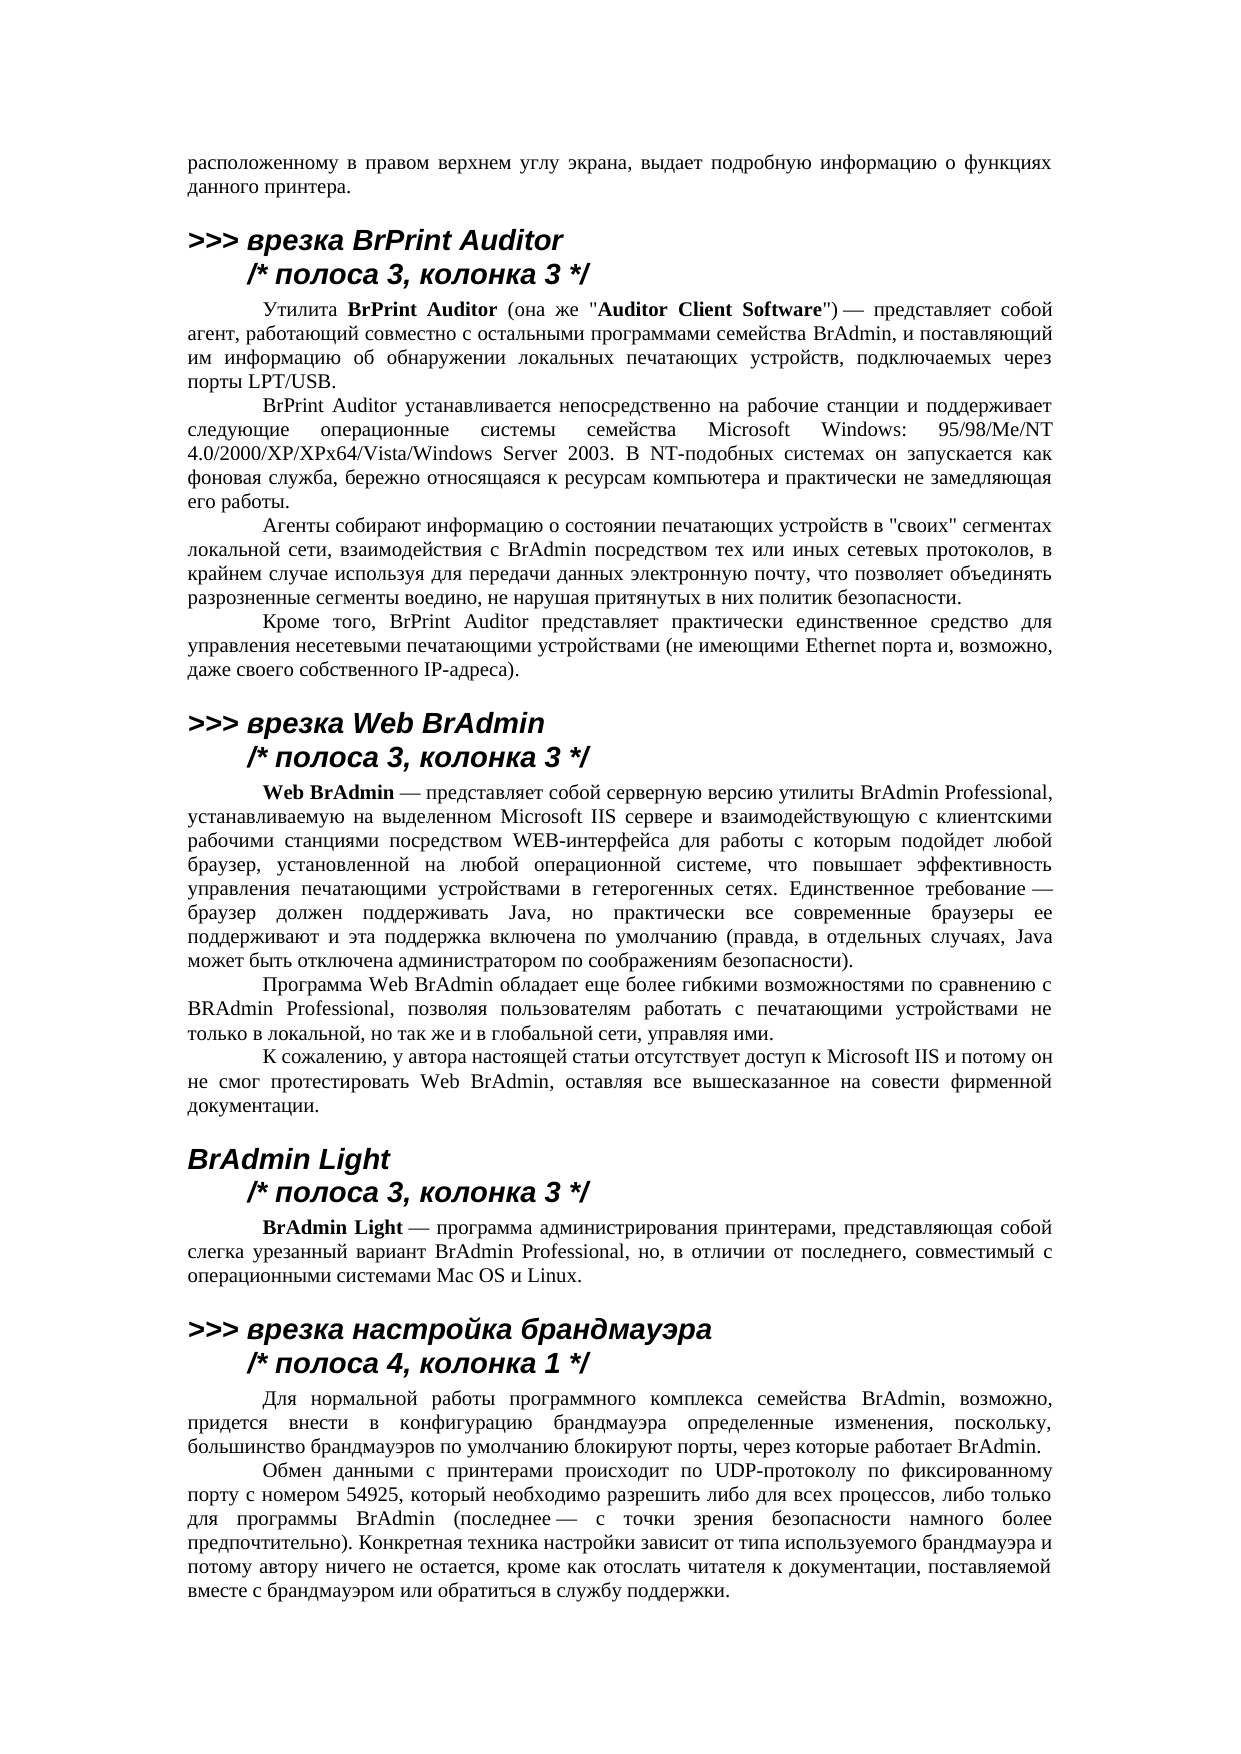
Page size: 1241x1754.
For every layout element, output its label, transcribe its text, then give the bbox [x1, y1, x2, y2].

text Кроме того, BrPrint Auditor представляет практически единственное средство для управления несетевыми печатающими устройствами (не имеющими Ethernet порта и, возможно, даже своего собственного IP-адреса). [187, 609, 1053, 681]
text Обмен данными с принтерами происходит по UDP-протоколу по фиксированному порту с номером 54925, который необходимо разрешить либо для всех процессов, либо только для программы BrAdmin (последнее — с точки зрения безопасности намного более предпочтительно). Конкретная техника настройки зависит от типа используемого брандмауэра и потому автору ничего не остается, кроме как отослать читателя к документации, поставляемой вместе с брандмауэром или обратиться в службу поддержки. [187, 1458, 1053, 1602]
subtitle BrAdmin Light /* полоса 3, колонка 3 */ [187, 1142, 1053, 1209]
text Утилита BrPrint Auditor (она же "Auditor Client Software") — представляет собой агент, работающий совместно с остальными программами семейства BrAdmin, и поставляющий им информацию об обнаружении локальных печатающих устройств, подключаемых через порты LPT/USB. [187, 296, 1053, 393]
text Агенты собирают информацию о состоянии печатающих устройств в "своих" сегментах локальной сети, взаимодействия с BrAdmin посредством тех или иных сетевых протоколов, в крайнем случае используя для передачи данных электронную почту, что позволяет объединять разрозненные сегменты воедино, не нарушая притянутых в них политик безопасности. [187, 513, 1053, 609]
subtitle >>> врезка Web BrAdmin /* полоса 3, колонка 3 */ [187, 706, 1053, 773]
subtitle >>> врезка настройка брандмауэра /* полоса 4, колонка 1 */ [187, 1312, 1053, 1379]
text К сожалению, у автора настоящей статьи отсутствует доступ к Microsoft IIS и потому он не смог протестировать Web BrAdmin, оставляя все вышесказанное на совести фирменной документации. [187, 1044, 1053, 1117]
text расположенному в правом верхнем углу экрана, выдает подробную информацию о функциях данного принтера. [187, 150, 1053, 198]
text Web BrAdmin — представляет собой серверную версию утилиты BrAdmin Professional, устанавливаемую на выделенном Microsoft IIS сервере и взаимодействующую с клиентскими рабочими станциями посредством WEB-интерфейса для работы с которым подойдет любой браузер, установленной на любой операционной системе, что повышает эффективность управления печатающими устройствами в гетерогенных сетях. Единственное требование — браузер должен поддерживать Java, но практически все современные браузеры ее поддерживают и эта поддержка включена по умолчанию (правда, в отдельных случаях, Java может быть отключена администратором по соображениям безопасности). [187, 780, 1053, 972]
text BrAdmin Light — программа администрирования принтерами, представляющая собой слегка урезанный вариант BrAdmin Professional, но, в отличии от последнего, совместимый с операционными системами Mac OS и Linux. [187, 1215, 1053, 1287]
subtitle >>> врезка BrPrint Auditor /* полоса 3, колонка 3 */ [187, 223, 1053, 290]
text Для нормальной работы программного комплекса семейства BrAdmin, возможно, придется внести в конфигурацию брандмауэра определенные изменения, поскольку, большинство брандмауэров по умолчанию блокируют порты, через которые работает BrAdmin. [187, 1386, 1053, 1458]
text Программа Web BrAdmin обладает еще более гибкими возможностями по сравнению с BRAdmin Professional, позволяя пользователям работать с печатающими устройствами не только в локальной, но так же и в глобальной сети, управляя ими. [187, 972, 1053, 1044]
text BrPrint Auditor устанавливается непосредственно на рабочие станции и поддерживает следующие операционные системы семейства Microsoft Windows: 95/98/Me/NT 4.0/2000/XP/XPx64/Vista/Windows Server 2003. В NT-подобных системах он запускается как фоновая служба, бережно относящаяся к ресурсам компьютера и практически не замедляющая его работы. [187, 393, 1053, 513]
